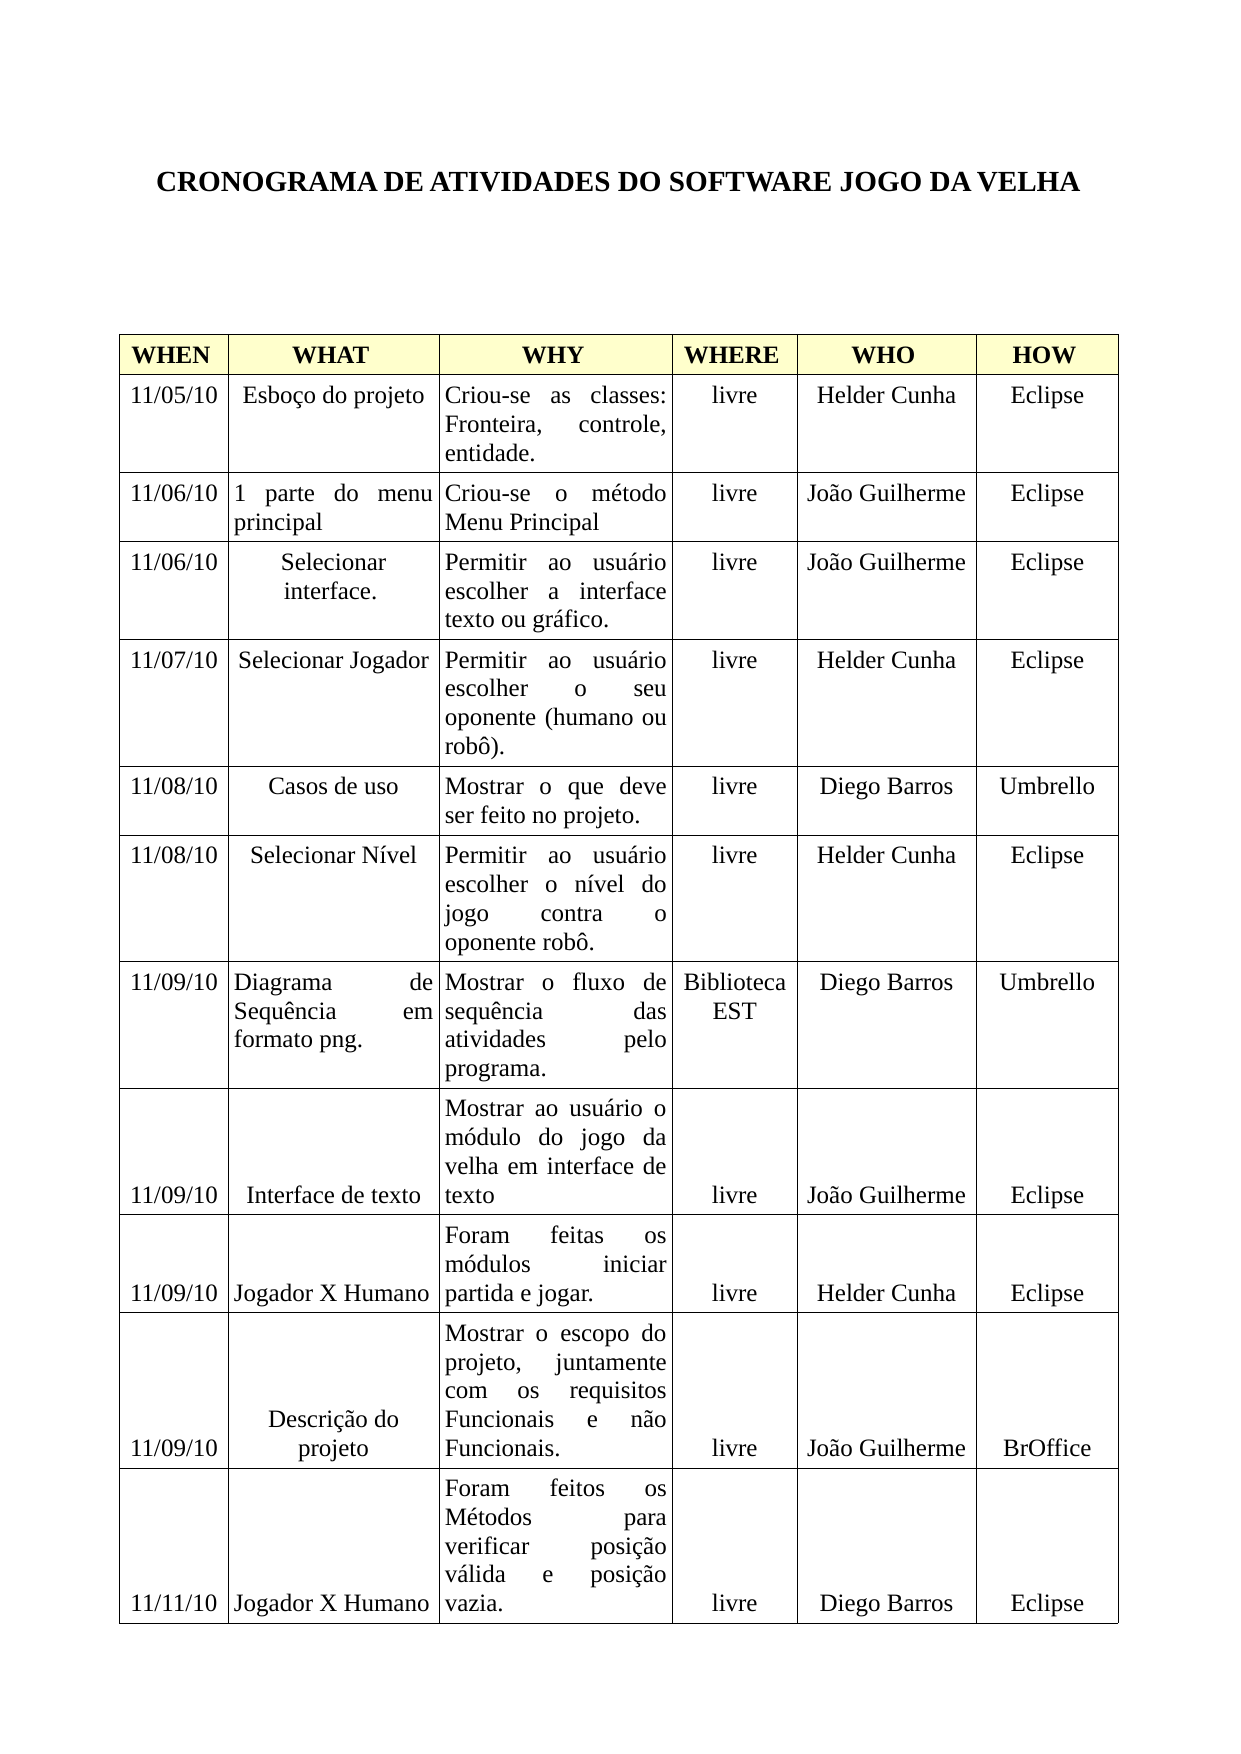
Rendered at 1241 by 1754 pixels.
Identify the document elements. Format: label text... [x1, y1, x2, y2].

table_cell João Guilherme [798, 542, 976, 639]
table_cell 08/11/10 [120, 767, 228, 834]
table_cell 11/11/10 [120, 1469, 228, 1623]
table_header WHERE [673, 335, 797, 374]
table_cell Criou-se o método Menu Principal [440, 473, 672, 541]
table_cell livre [673, 640, 797, 766]
table_cell Criou-se as classes: Fronteira, controle, entidade. [440, 375, 672, 472]
table_header WHEN [120, 335, 228, 374]
table_cell livre [673, 473, 797, 541]
table_cell 07/11/10 [120, 640, 228, 766]
table_cell livre [673, 1215, 797, 1312]
table_cell Mostrar o que deve ser feito no projeto. [440, 767, 672, 834]
table_cell Diego Barros [798, 962, 976, 1088]
table_cell Umbrello [977, 767, 1118, 834]
table_cell Helder Cunha [798, 1215, 976, 1312]
table_cell Eclipse [977, 640, 1118, 766]
table_cell Diego Barros [798, 767, 976, 834]
table_cell Jogador X Humano [229, 1215, 439, 1312]
table_cell Eclipse [977, 1469, 1118, 1623]
table_header WHO [798, 335, 976, 374]
table_header HOW [977, 335, 1118, 374]
table_cell livre [673, 1089, 797, 1214]
table_cell 05/11/10 [120, 375, 228, 472]
table_cell Helder Cunha [798, 640, 976, 766]
table_cell Eclipse [977, 375, 1118, 472]
table_cell João Guilherme [798, 1089, 976, 1214]
table_cell Permitir ao usuário escolher o seu oponente (humano ou robô). [440, 640, 672, 766]
table_cell 06/11/10 [120, 473, 228, 541]
table_cell Selecionar Nível [229, 836, 439, 961]
table_cell Eclipse [977, 836, 1118, 961]
table_header WHY [440, 335, 672, 374]
table_cell Jogador X Humano [229, 1469, 439, 1623]
table_cell Mostrar ao usuário o módulo do jogo da velha em interface de texto [440, 1089, 672, 1214]
table_cell 09/11/10 [120, 962, 228, 1088]
text CRONOGRAMA DE ATIVIDADES DO SOFTWARE JOGO DA VELHA [114, 164, 1122, 198]
table_cell Eclipse [977, 542, 1118, 639]
table_cell Mostrar o escopo do projeto, juntamente com os requisitos Funcionais e não Funcionais. [440, 1313, 672, 1467]
table_cell BrOffice [977, 1313, 1118, 1467]
table_cell 09/11/10 [120, 1215, 228, 1312]
table_cell Umbrello [977, 962, 1118, 1088]
table_cell Diagrama de Sequência em formato png. [229, 962, 439, 1088]
table_cell livre [673, 1313, 797, 1467]
table_cell Interface de texto [229, 1089, 439, 1214]
table_cell BibliotecaEST [673, 962, 797, 1088]
table_cell Helder Cunha [798, 836, 976, 961]
table_cell Diego Barros [798, 1469, 976, 1623]
table_cell Selecionar interface. [229, 542, 439, 639]
table_cell 06/11/10 [120, 542, 228, 639]
table_cell João Guilherme [798, 1313, 976, 1467]
table_cell livre [673, 836, 797, 961]
table_cell Eclipse [977, 473, 1118, 541]
table_cell 08/11/10 [120, 836, 228, 961]
table_cell Descrição do projeto [229, 1313, 439, 1467]
table_cell Eclipse [977, 1089, 1118, 1214]
table_cell Foram feitos os Métodos para verificar posição válida e posição vazia. [440, 1469, 672, 1623]
table_cell 09/11/10 [120, 1089, 228, 1214]
table_cell 1 parte do menu principal [229, 473, 439, 541]
table_cell livre [673, 375, 797, 472]
table_cell Casos de uso [229, 767, 439, 834]
table_cell Selecionar Jogador [229, 640, 439, 766]
table_cell Foram feitas os módulos iniciar partida e jogar. [440, 1215, 672, 1312]
table_cell Helder Cunha [798, 375, 976, 472]
table_header WHAT [229, 335, 439, 374]
table_cell livre [673, 767, 797, 834]
table_cell Mostrar o fluxo de sequência das atividades pelo programa. [440, 962, 672, 1088]
table_cell livre [673, 542, 797, 639]
table_cell Eclipse [977, 1215, 1118, 1312]
table_cell livre [673, 1469, 797, 1623]
table_cell Esboço do projeto [229, 375, 439, 472]
table_cell Permitir ao usuário escolher o nível do jogo contra o oponente robô. [440, 836, 672, 961]
table_cell 09/11/10 [120, 1313, 228, 1467]
table_cell João Guilherme [798, 473, 976, 541]
table_cell Permitir ao usuário escolher a interface texto ou gráfico. [440, 542, 672, 639]
